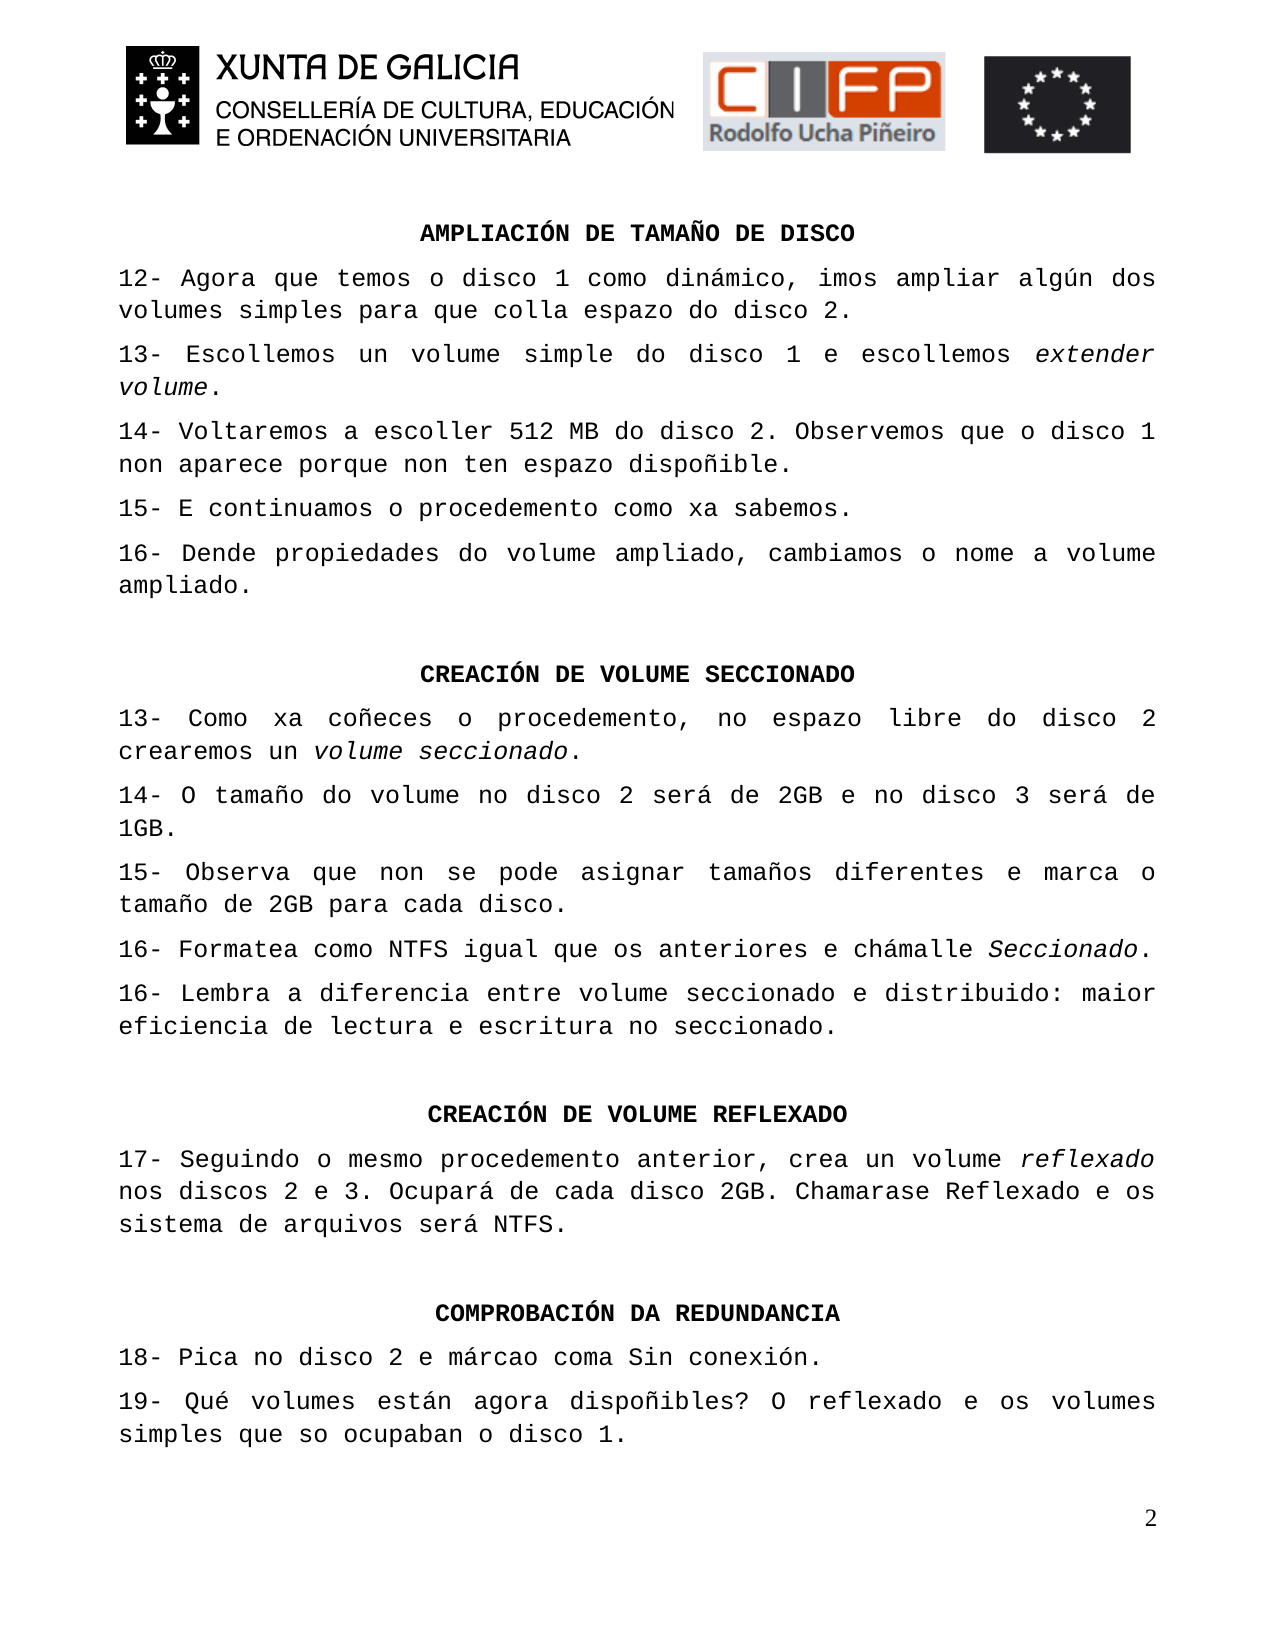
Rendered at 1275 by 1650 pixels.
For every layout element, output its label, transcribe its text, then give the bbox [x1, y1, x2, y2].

text 13- Escollemos un volume simple do disco 1 e escollemos extender volume. [118, 342, 1157, 403]
text 18- Pica no disco 2 e márcao coma Sin conexión. [118, 1344, 1157, 1373]
text 16- Lembra a diferencia entre volume seccionado e distribuido: maior eficiencia de lectura e escritura no seccionado. [118, 981, 1157, 1042]
text 16- Dende propiedades do volume ampliado, cambiamos o nome a volume ampliado. [118, 540, 1157, 601]
text 12- Agora que temos o disco 1 como dinámico, imos ampliar algún dos volumes simples para que colla espazo do disco 2. [118, 265, 1157, 326]
text CREACIÓN DE VOLUME SECCIONADO [118, 661, 1157, 690]
text COMPROBACIÓN DA REDUNDANCIA [118, 1300, 1157, 1328]
text 15- Observa que non se pode asignar tamaños diferentes e marca o tamaño de 2GB para cada disco. [118, 859, 1157, 920]
text 14- O tamaño do volume no disco 2 será de 2GB e no disco 3 será de 1GB. [118, 783, 1157, 843]
text 19- Qué volumes están agora dispoñibles? O reflexado e os volumes simples que so ocupaban o disco 1. [118, 1389, 1157, 1450]
text 17- Seguindo o mesmo procedemento anterior, crea un volume reflexado nos discos 2 e 3. Ocupará de cada disco 2GB. Chamarase Reflexado e os sistema de arquivos será NTFS. [118, 1146, 1157, 1240]
picture [983, 55, 1134, 155]
text CREACIÓN DE VOLUME REFLEXADO [118, 1102, 1157, 1130]
text 16- Formatea como NTFS igual que os anteriores e chámalle Seccionado. [118, 936, 1157, 965]
picture [703, 52, 946, 151]
text AMPLIACIÓN DE TAMAÑO DE DISCO [118, 221, 1157, 249]
text 13- Como xa coñeces o procedemento, no espazo libre do disco 2 crearemos un volume seccionado. [118, 706, 1157, 767]
picture [126, 46, 674, 146]
text 14- Voltaremos a escoller 512 MB do disco 2. Observemos que o disco 1 non aparece porque non ten espazo dispoñible. [118, 419, 1157, 480]
text 15- E continuamos o procedemento como xa sabemos. [118, 496, 1157, 524]
